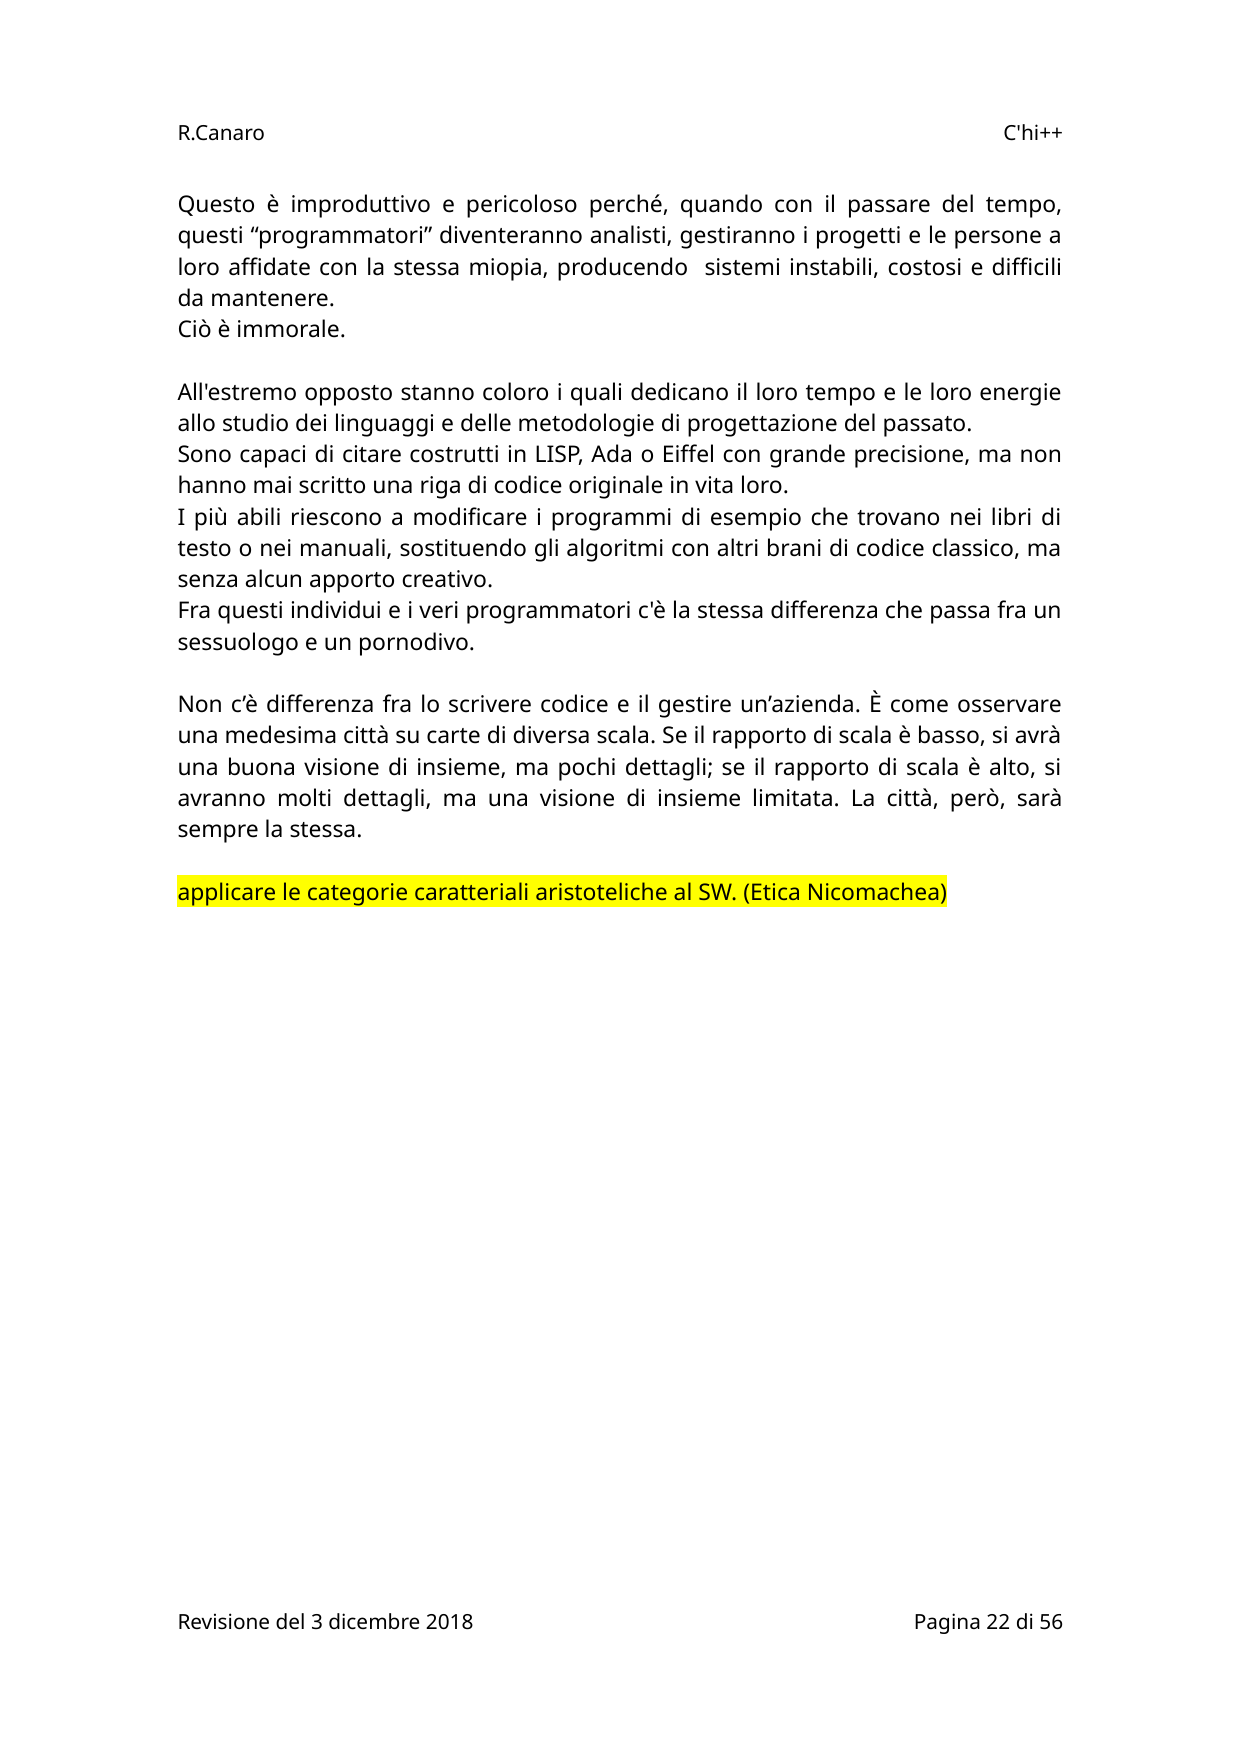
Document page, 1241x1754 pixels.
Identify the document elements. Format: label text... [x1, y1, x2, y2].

text I più abili riescono a modificare i programmi di esempio che trovano nei libri di testo o nei manuali, sostituendo gli algoritmi con altri brani di codice classico, ma senza alcun apporto creativo. [177, 500, 1063, 594]
text All'estremo opposto stanno coloro i quali dedicano il loro tempo e le loro energie allo studio dei linguaggi e delle metodologie di progettazione del passato. [177, 375, 1063, 438]
text Sono capaci di citare costrutti in LISP, Ada o Eiffel con grande precisione, ma non hanno mai scritto una riga di codice originale in vita loro. [177, 438, 1063, 500]
text applicare le categorie caratteriali aristoteliche al SW. (Etica Nicomachea) [177, 875, 1063, 907]
text Questo è improduttivo e pericoloso perché, quando con il passare del tempo, questi “programmatori” diventeranno analisti, gestiranno i progetti e le persone a loro affidate con la stessa miopia, producendo sistemi instabili, costosi e difficili da mantenere. [177, 188, 1063, 313]
text Fra questi individui e i veri programmatori c'è la stessa differenza che passa fra un sessuologo e un pornodivo. [177, 594, 1063, 657]
text Non c’è differenza fra lo scrivere codice e il gestire un’azienda. È come osservare una medesima città su carte di diversa scala. Se il rapporto di scala è basso, si avrà una buona visione di insieme, ma pochi dettagli; se il rapporto di scala è alto, si avranno molti dettagli, ma una visione di insieme limitata. La città, però, sarà sempre la stessa. [177, 688, 1063, 844]
text Ciò è immorale. [177, 313, 1063, 344]
